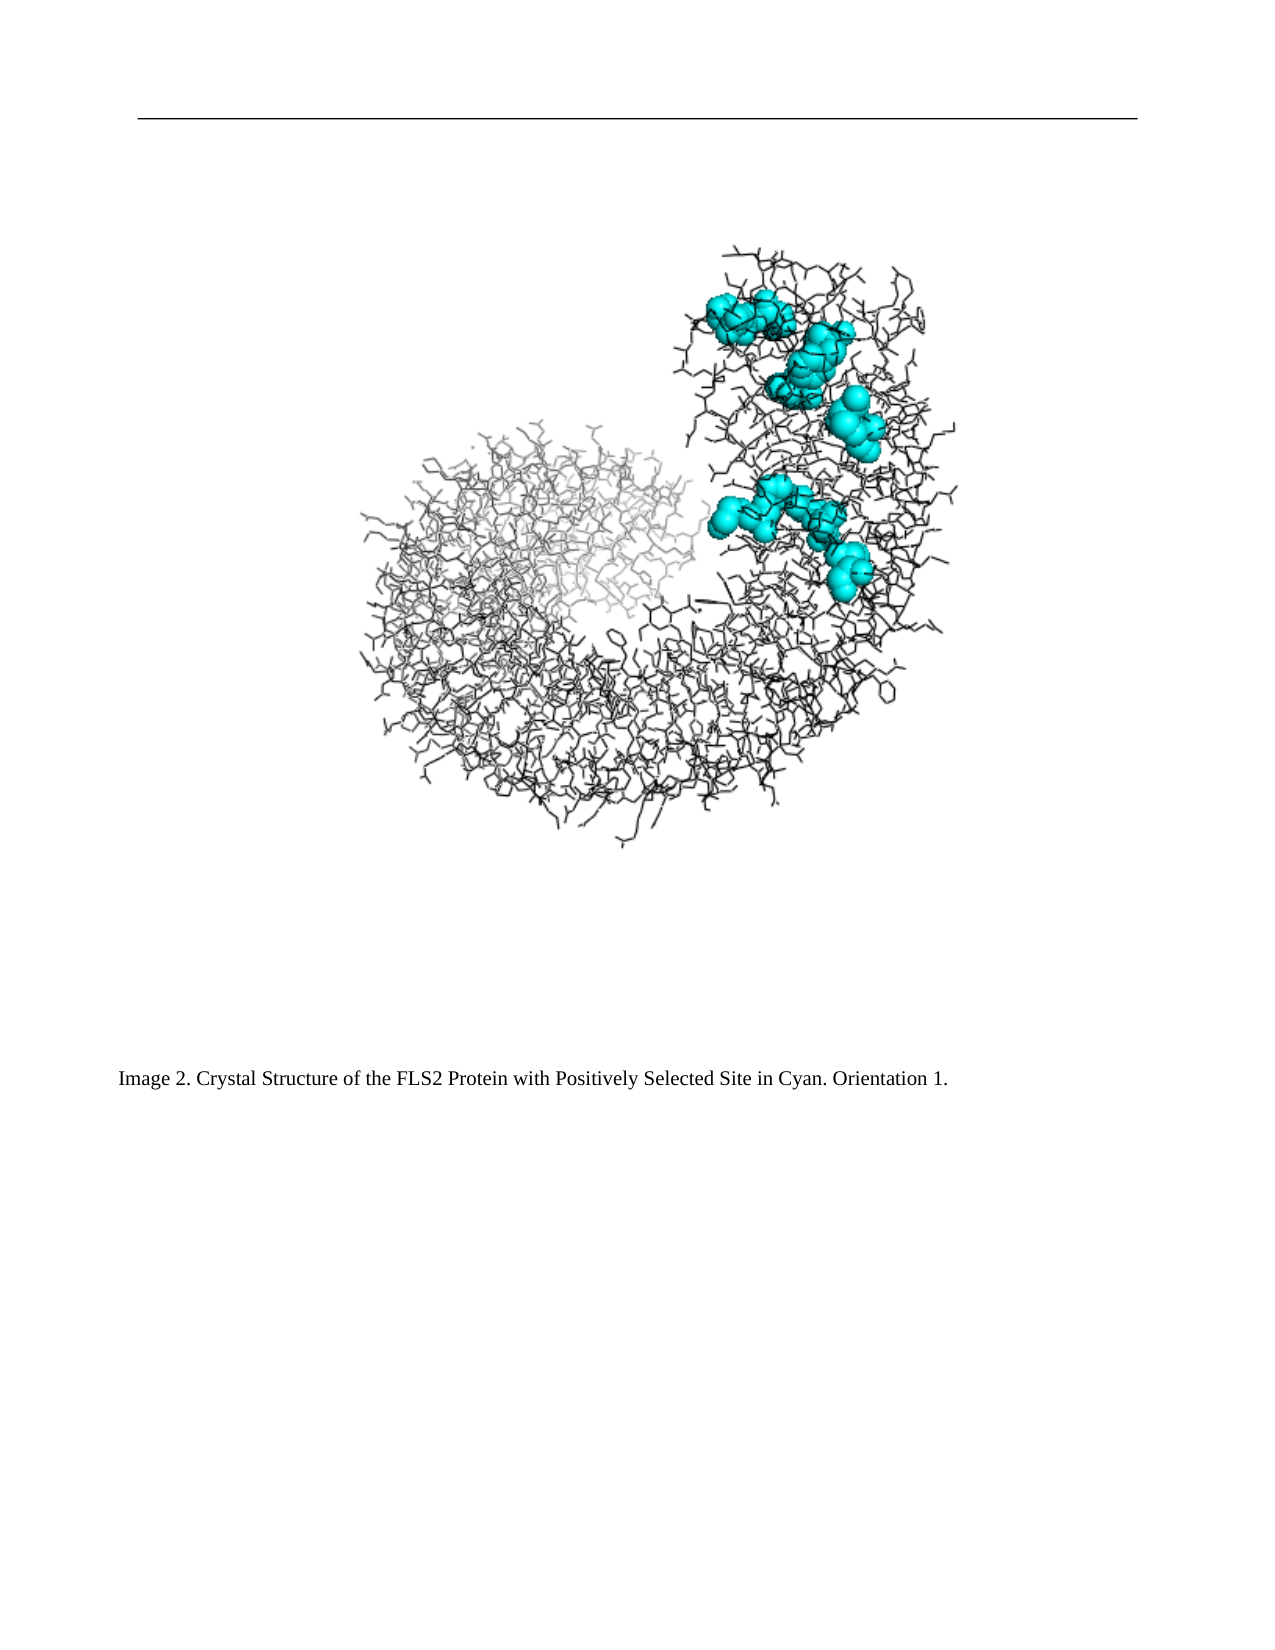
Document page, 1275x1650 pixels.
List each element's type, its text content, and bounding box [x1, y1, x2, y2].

picture [137, 118, 1138, 1042]
text Image 2. Crystal Structure of the FLS2 Protein with Positively Selected Site in Cyan. Orientation 1. [118, 118, 1157, 1090]
